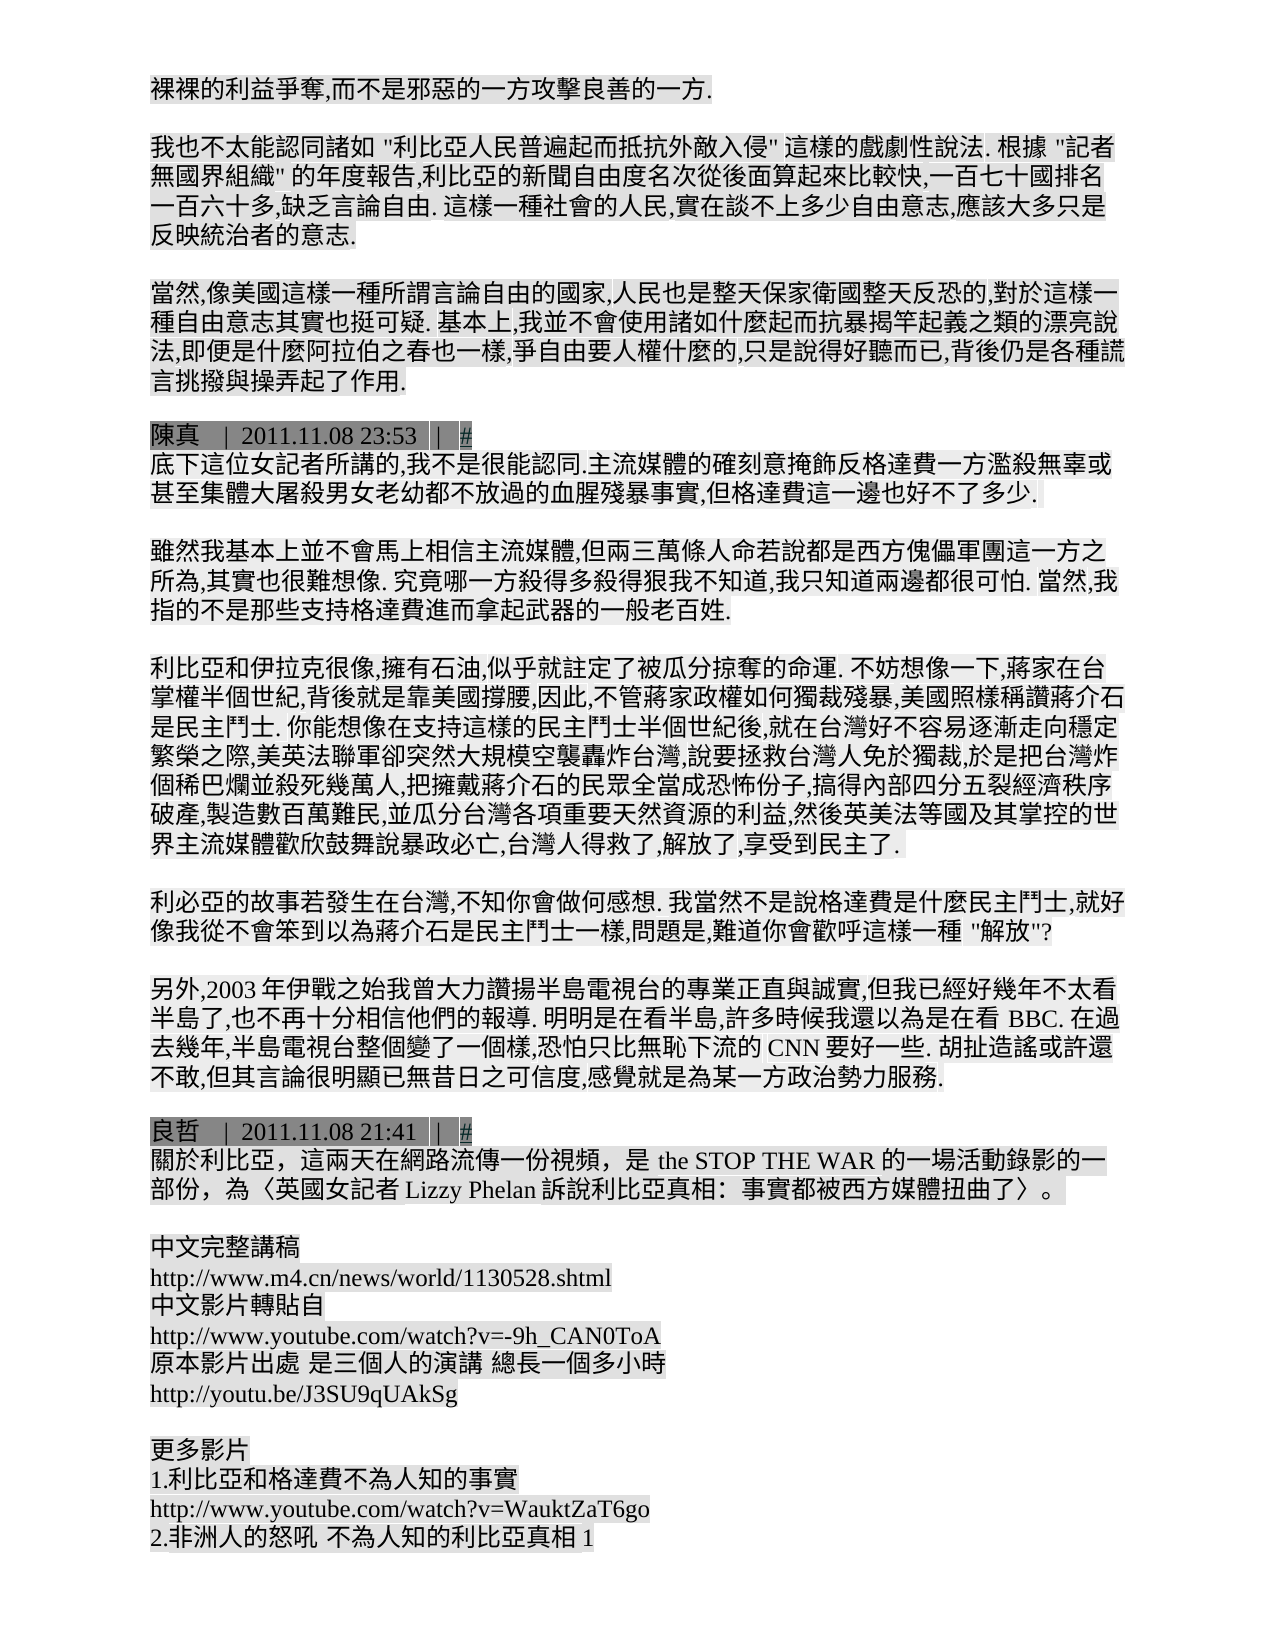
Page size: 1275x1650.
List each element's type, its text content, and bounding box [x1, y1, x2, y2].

text 良哲 | 2011.11.08 21:41 | # [150, 1117, 1125, 1146]
text 底下這位女記者所講的,我不是很能認同.主流媒體的確刻意掩飾反格達費一方濫殺無辜或甚至集體大屠殺男女老幼都不放過的血腥殘暴事實,但格達費這一邊也好不了多少. 雖然我基本上並不會馬上相信主流媒體,但兩三萬條人命若說都是西方傀儡軍團這一方之所為,其實也很難想像. 究竟哪一方殺得多殺得狠我不知道,我只知道兩邊都很可怕. 當然,我指的不是那些支持格達費進而拿起武器的一般老百姓. 利比亞和伊拉克很像,擁有石油,似乎就註定了被瓜分掠奪的命運. 不妨想像一下,蔣家在台掌權半個世紀,背後就是靠美國撐腰,因此,不管蔣家政權如何獨裁殘暴,美國照樣稱讚蔣介石是民主鬥士. 你能想像在支持這樣的民主鬥士半個世紀後,就在台灣好不容易逐漸走向穩定繁榮之際,美英法聯軍卻突然大規模空襲轟炸台灣,說要拯救台灣人免於獨裁,於是把台灣炸個稀巴爛並殺死幾萬人,把擁戴蔣介石的民眾全當成恐怖份子,搞得內部四分五裂經濟秩序破產,製造數百萬難民,並瓜分台灣各項重要天然資源的利益,然後英美法等國及其掌控的世界主流媒體歡欣鼓舞說暴政必亡,台灣人得救了,解放了,享受到民主了. 利必亞的故事若發生在台灣,不知你會做何感想. 我當然不是說格達費是什麼民主鬥士,就好像我從不會笨到以為蔣介石是民主鬥士一樣,問題是,難道你會歡呼這樣一種 "解放"? 另外,2003年伊戰之始我曾大力讚揚半島電視台的專業正直與誠實,但我已經好幾年不太看半島了,也不再十分相信他們的報導. 明明是在看半島,許多時候我還以為是在看 BBC. 在過去幾年,半島電視台整個變了一個樣,恐怕只比無恥下流的CNN要好一些. 胡扯造謠或許還不敢,但其言論很明顯已無昔日之可信度,感覺就是為某一方政治勢力服務. [150, 450, 1125, 1092]
text 關於利比亞，這兩天在網路流傳一份視頻，是 the STOP THE WAR 的一場活動錄影的一部份，為〈英國女記者Lizzy Phelan訴說利比亞真相：事實都被西方媒體扭曲了〉。 中文完整講稿 http://www.m4.cn/news/world/1130528.shtml 中文影片轉貼自 http://www.youtube.com/watch?v=-9h_CAN0ToA 原本影片出處 是三個人的演講 總長一個多小時 http://youtu.be/J3SU9qUAkSg 更多影片 1.利比亞和格達費不為人知的事實 http://www.youtube.com/watch?v=WauktZaT6go 2.非洲人的怒吼 不為人知的利比亞真相1 [150, 1146, 1125, 1553]
text 陳真 | 2011.11.08 23:53 | # [150, 421, 1125, 450]
text 裸裸的利益爭奪,而不是邪惡的一方攻擊良善的一方. 我也不太能認同諸如 "利比亞人民普遍起而抵抗外敵入侵" 這樣的戲劇性說法. 根據 "記者無國界組織" 的年度報告,利比亞的新聞自由度名次從後面算起來比較快,一百七十國排名一百六十多,缺乏言論自由. 這樣一種社會的人民,實在談不上多少自由意志,應該大多只是反映統治者的意志. 當然,像美國這樣一種所謂言論自由的國家,人民也是整天保家衛國整天反恐的,對於這樣一種自由意志其實也挺可疑. 基本上,我並不會使用諸如什麼起而抗暴揭竿起義之類的漂亮說法,即便是什麼阿拉伯之春也一樣,爭自由要人權什麼的,只是說得好聽而已,背後仍是各種謊言挑撥與操弄起了作用. [150, 75, 1125, 396]
